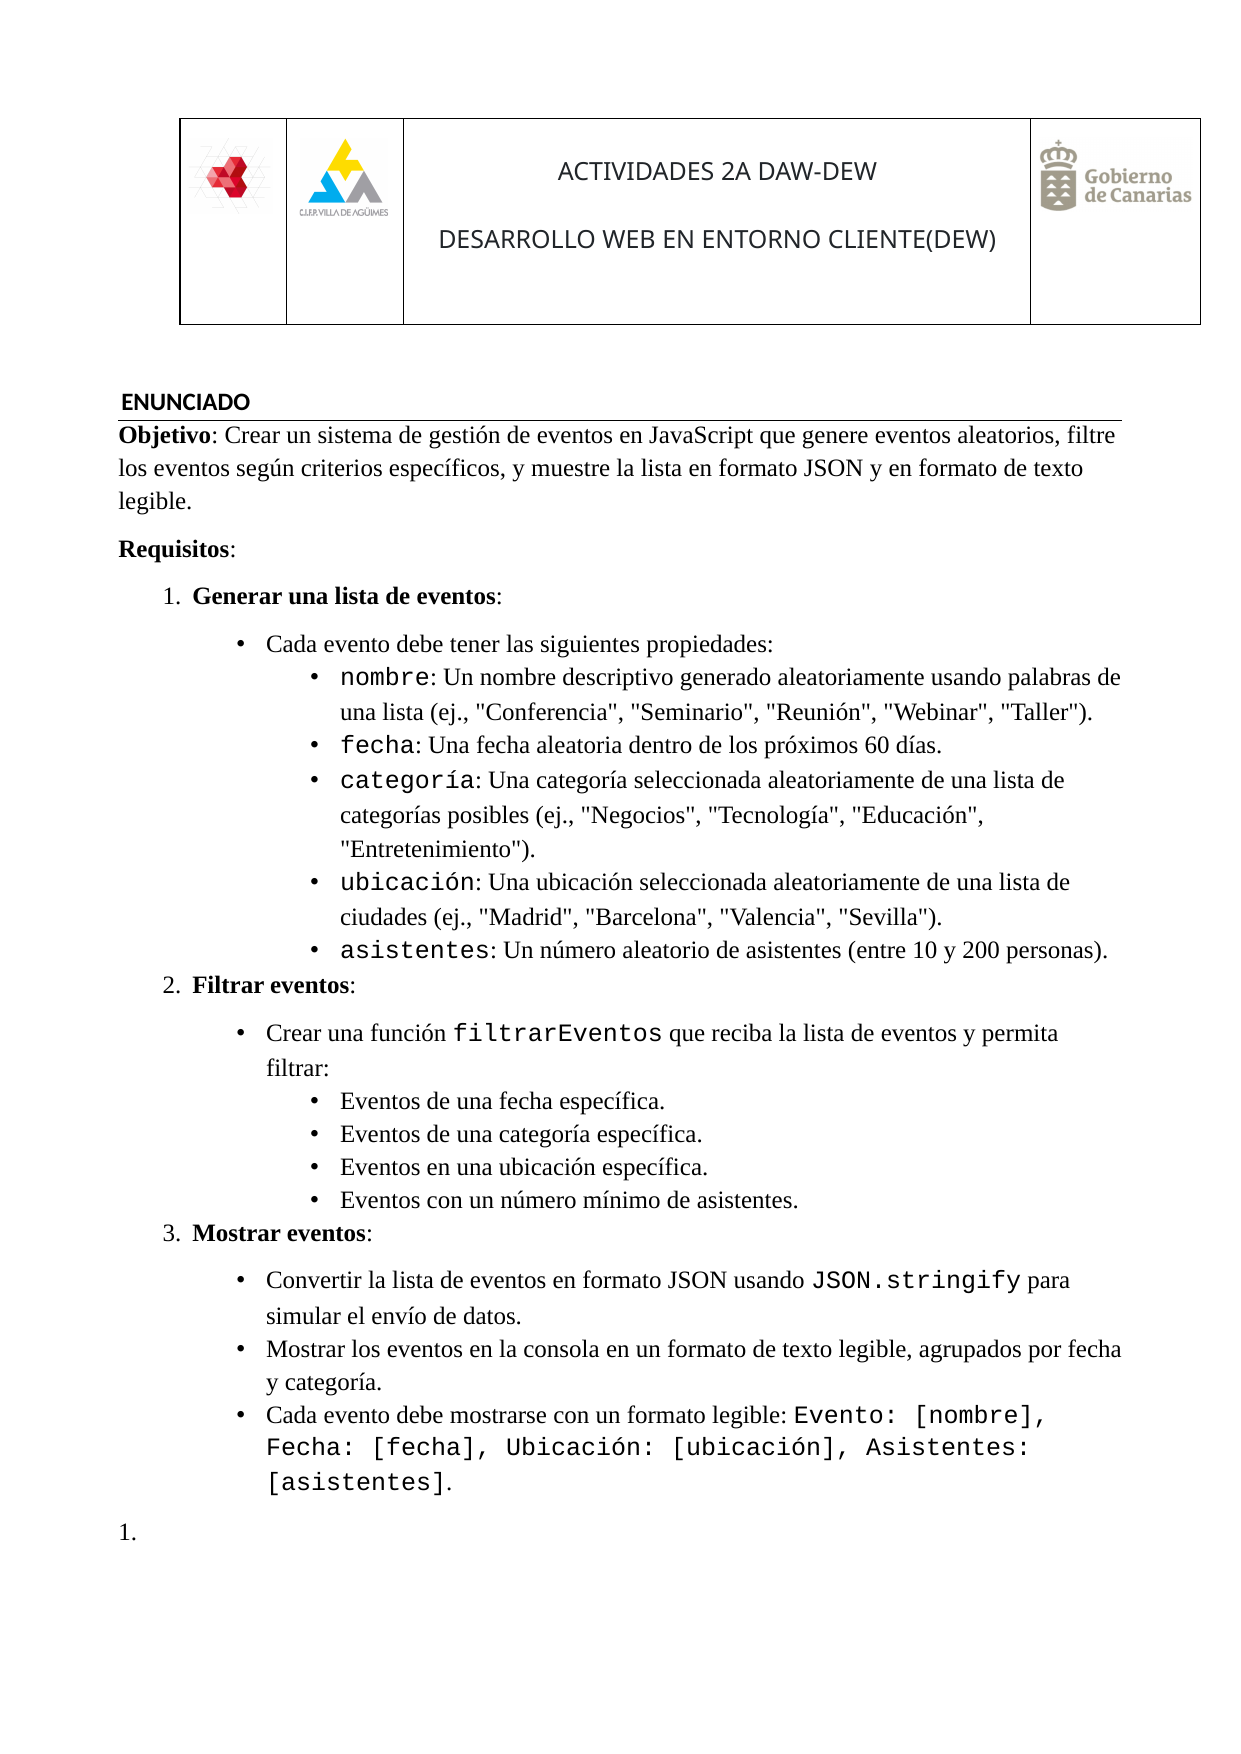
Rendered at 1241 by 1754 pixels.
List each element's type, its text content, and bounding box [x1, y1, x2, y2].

list Eventos con un número mínimo de asistentes. [310, 1185, 1122, 1214]
list Eventos en una ubicación específica. [310, 1152, 1122, 1181]
picture [187, 138, 273, 214]
list Crear una función filtrarEventos que reciba la lista de eventos y permita filtrar: [236, 1018, 1122, 1082]
list nombre: Un nombre descriptivo generado aleatoriamente usando palabras de una lista (ej., "Conferencia", "Seminario", "Reunión", "Webinar", "Taller"). [310, 662, 1122, 726]
text Requisitos: [118, 534, 1122, 562]
list Convertir la lista de eventos en formato JSON usando JSON.stringify para simular el envío de datos. [236, 1266, 1122, 1329]
list ubicación: Una ubicación seleccionada aleatoriamente de una lista de ciudades (ej., "Madrid", "Barcelona", "Valencia", "Sevilla"). [310, 867, 1122, 931]
list categoría: Una categoría seleccionada aleatoriamente de una lista de categorías posibles (ej., "Negocios", "Tecnología", "Educación", "Entretenimiento"). [310, 766, 1122, 862]
list fecha: Una fecha aleatoria dentro de los próximos 60 días. [310, 730, 1122, 761]
list Mostrar los eventos en la consola en un formato de texto legible, agrupados por fecha y categoría. [236, 1334, 1122, 1396]
picture [1037, 137, 1193, 212]
list Filtrar eventos: [162, 970, 1122, 999]
list Cada evento debe mostrarse con un formato legible: Evento: [nombre], Fecha: [fecha], Ubicación: [ubicación], Asistentes: [asistentes]. [236, 1400, 1122, 1498]
list Eventos de una fecha específica. [310, 1086, 1122, 1115]
list Cada evento debe tener las siguientes propiedades: [236, 629, 1122, 658]
text ENUNCIADO [118, 384, 1122, 420]
text Objetivo: Crear un sistema de gestión de eventos en JavaScript que genere eventos aleatorios, filtre los eventos según criterios específicos, y muestre la lista en formato JSON y en formato de texto legible. [118, 421, 1122, 515]
picture [299, 138, 389, 217]
list Generar una lista de eventos: [162, 581, 1122, 610]
list Eventos de una categoría específica. [310, 1119, 1122, 1148]
list Mostrar eventos: [162, 1218, 1122, 1247]
list asistentes: Un número aleatorio de asistentes (entre 10 y 200 personas). [310, 935, 1122, 966]
